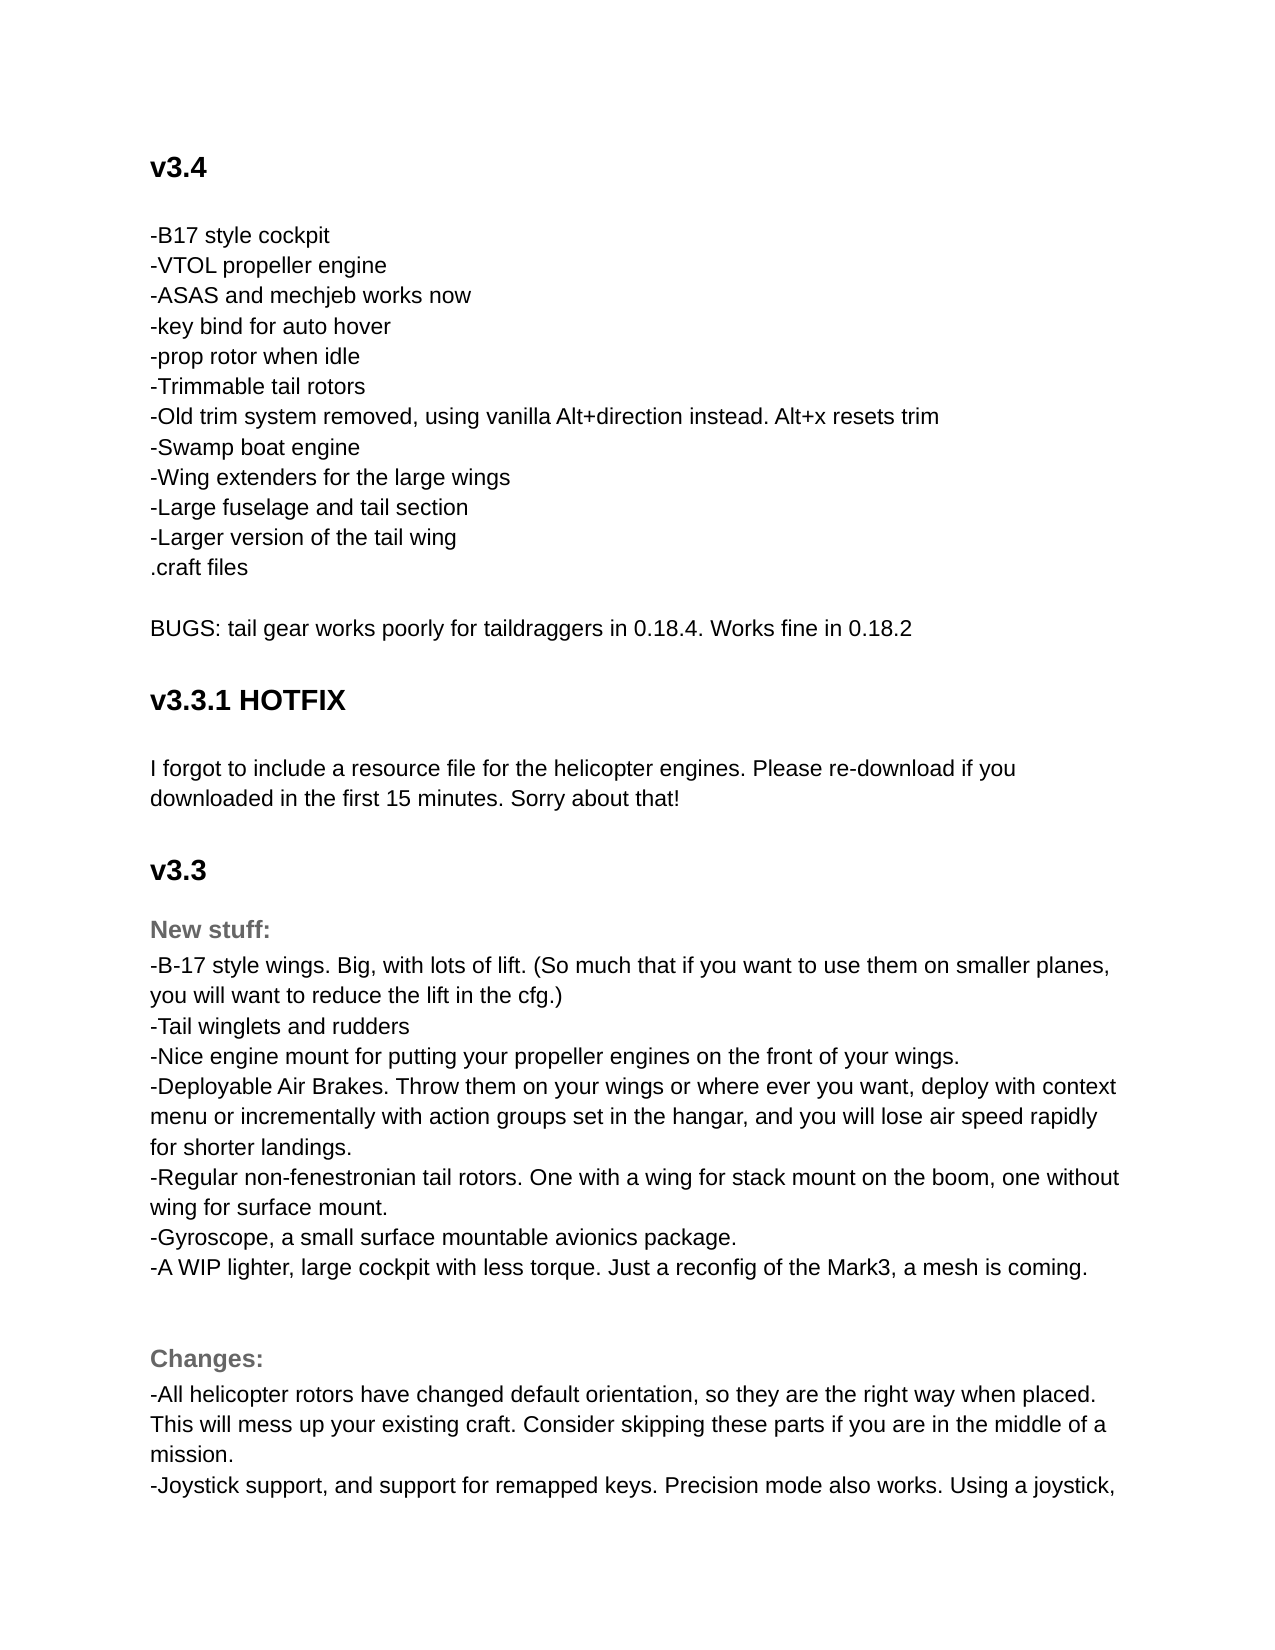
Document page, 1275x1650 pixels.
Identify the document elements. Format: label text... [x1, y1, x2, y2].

text -All helicopter rotors have changed default orientation, so they are the right way when placed. This will mess up your existing craft. Consider skipping these parts if you are in the middle of a mission. [150, 1381, 1125, 1468]
text -Tail winglets and rudders [150, 1013, 1125, 1039]
subtitle v3.4 [150, 150, 1125, 183]
text -Larger version of the tail wing [150, 524, 1125, 551]
text -Joystick support, and support for remapped keys. Precision mode also works. Using a joystick, [150, 1472, 1125, 1498]
text -prop rotor when idle [150, 343, 1125, 369]
subtitle New stuff: [150, 915, 1125, 944]
text -Wing extenders for the large wings [150, 464, 1125, 490]
text -Large fuselage and tail section [150, 494, 1125, 520]
text BUGS: tail gear works poorly for taildraggers in 0.18.4. Works fine in 0.18.2 [150, 615, 1125, 641]
text .craft files [150, 554, 1125, 581]
text I forgot to include a resource file for the helicopter engines. Please re-download if you downloaded in the first 15 minutes. Sorry about that! [150, 754, 1125, 811]
text -Regular non-fenestronian tail rotors. One with a wing for stack mount on the boom, one without wing for surface mount. [150, 1164, 1125, 1220]
text -Trimmable tail rotors [150, 373, 1125, 399]
text -Swamp boat engine [150, 433, 1125, 460]
subtitle v3.3.1 HOTFIX [150, 682, 1125, 716]
subtitle Changes: [150, 1344, 1125, 1373]
text -ASAS and mechjeb works now [150, 282, 1125, 309]
text -Gyroscope, a small surface mountable avionics package. [150, 1224, 1125, 1251]
text -VTOL propeller engine [150, 252, 1125, 279]
text -Old trim system removed, using vanilla Alt+direction instead. Alt+x resets trim [150, 403, 1125, 430]
text -B-17 style wings. Big, with lots of lift. (So much that if you want to use them on smaller planes, you will want to reduce the lift in the cfg.) [150, 952, 1125, 1009]
text -B17 style cockpit [150, 222, 1125, 248]
text -key bind for auto hover [150, 313, 1125, 339]
text -Deployable Air Brakes. Throw them on your wings or where ever you want, deploy with context menu or incrementally with action groups set in the hangar, and you will lose air speed rapidly for shorter landings. [150, 1073, 1125, 1160]
text -A WIP lighter, large cockpit with less torque. Just a reconfig of the Mark3, a mesh is coming. [150, 1254, 1125, 1281]
text -Nice engine mount for putting your propeller engines on the front of your wings. [150, 1043, 1125, 1069]
subtitle v3.3 [150, 852, 1125, 886]
